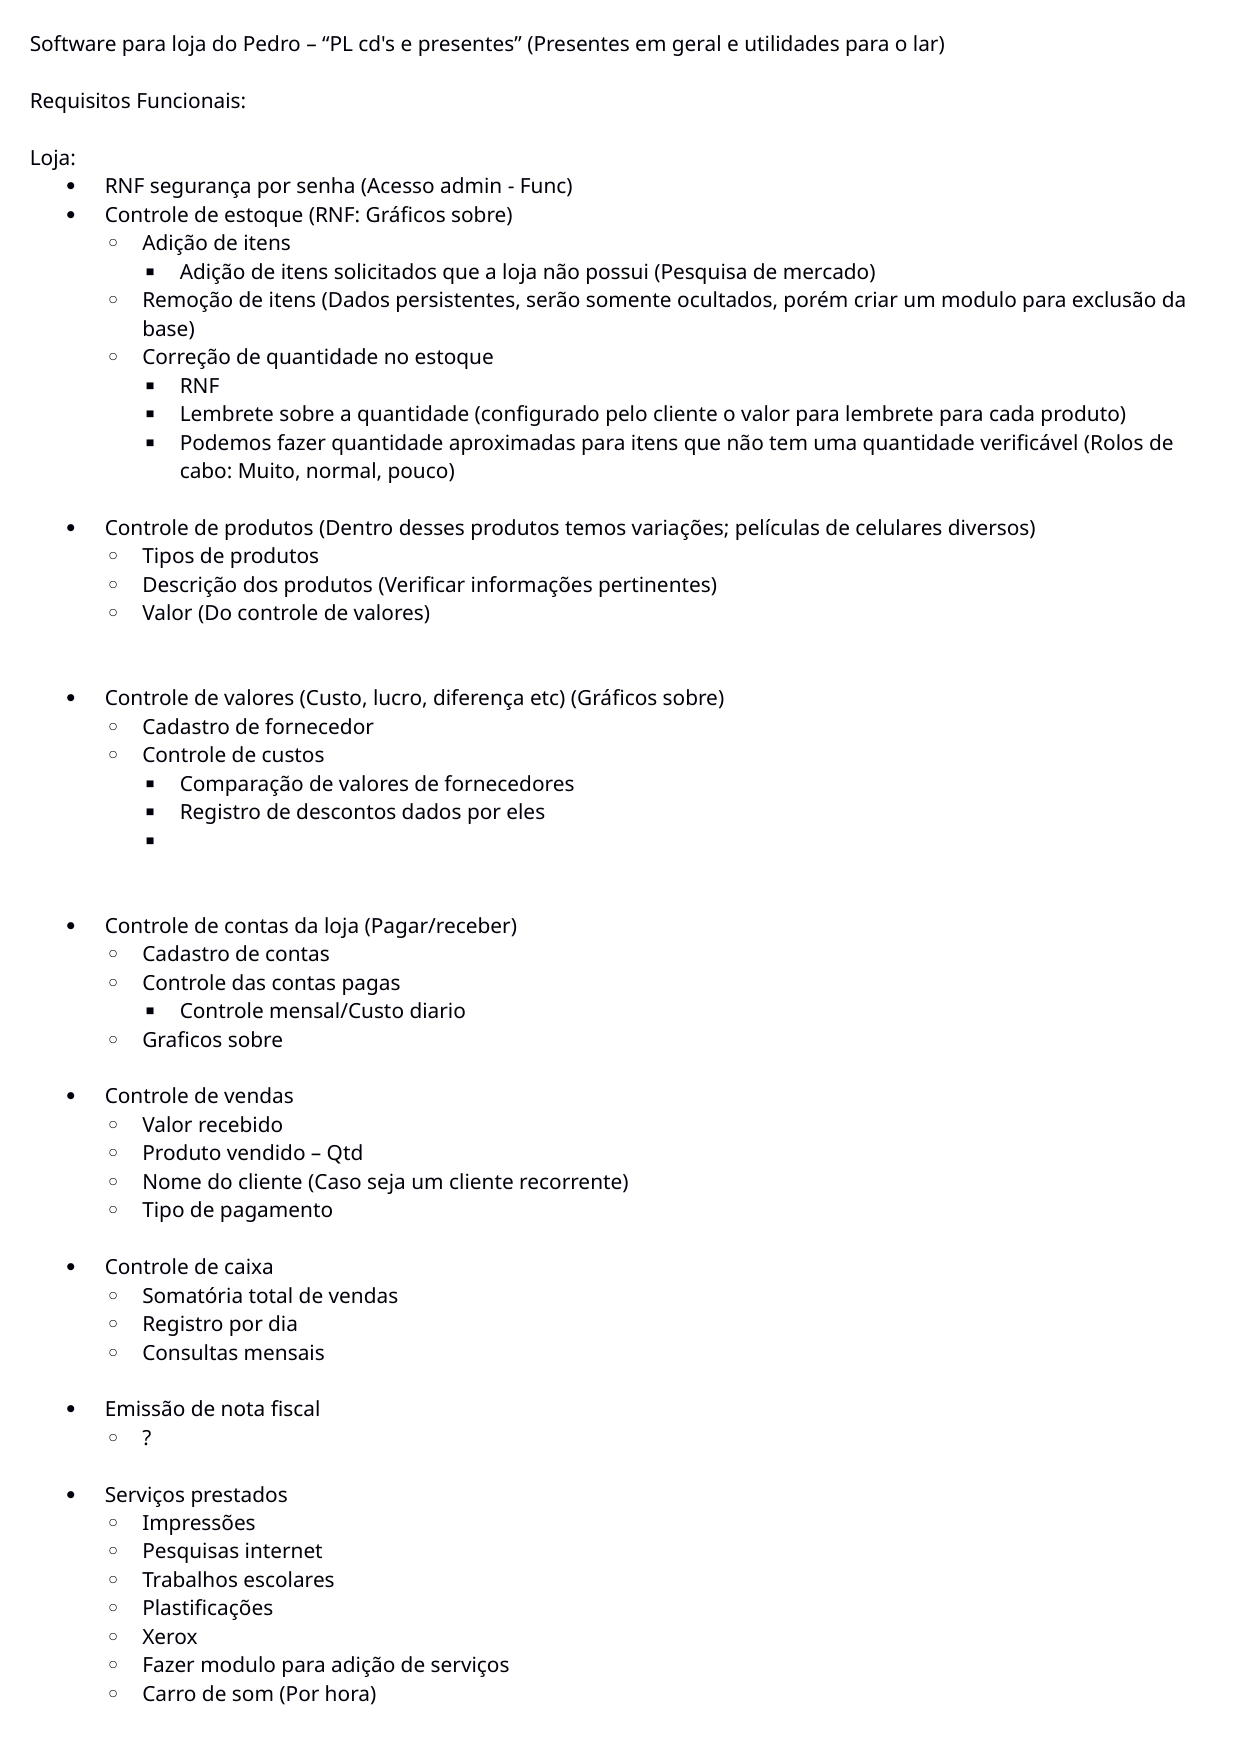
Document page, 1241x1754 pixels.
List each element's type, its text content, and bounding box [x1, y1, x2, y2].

list Adição de itens [104, 228, 1211, 257]
list Graficos sobre [104, 1025, 1211, 1053]
list Tipo de pagamento [104, 1195, 1211, 1224]
list Carro de som (Por hora) [104, 1679, 1211, 1707]
list Comparação de valores de fornecedores [142, 769, 1211, 797]
list Emissão de nota fiscal [67, 1394, 1211, 1423]
list Impressões [104, 1508, 1211, 1537]
list Controle de produtos (Dentro desses produtos temos variações; películas de celulares diversos) [67, 513, 1211, 541]
list Somatória total de vendas [104, 1281, 1211, 1309]
list RNF [142, 371, 1211, 399]
list Controle de contas da loja (Pagar/receber) [67, 911, 1211, 939]
list Controle das contas pagas [104, 968, 1211, 996]
list Controle de vendas [67, 1082, 1211, 1110]
text Loja: [29, 143, 1211, 172]
list Cadastro de fornecedor [104, 712, 1211, 740]
list Registro por dia [104, 1309, 1211, 1338]
list Xerox [104, 1622, 1211, 1650]
list Pesquisas internet [104, 1537, 1211, 1565]
text Software para loja do Pedro – “PL cd's e presentes” (Presentes em geral e utilidades para o lar) [29, 29, 1211, 58]
text Requisitos Funcionais: [29, 86, 1211, 115]
list Controle de estoque (RNF: Gráficos sobre) [67, 200, 1211, 228]
list Controle de custos [104, 740, 1211, 769]
list Descrição dos produtos (Verificar informações pertinentes) [104, 570, 1211, 598]
list ? [104, 1423, 1211, 1451]
list Cadastro de contas [104, 939, 1211, 968]
list Fazer modulo para adição de serviços [104, 1650, 1211, 1679]
list Controle mensal/Custo diario [142, 996, 1211, 1025]
list Consultas mensais [104, 1338, 1211, 1366]
list Remoção de itens (Dados persistentes, serão somente ocultados, porém criar um modulo para exclusão da base) [104, 285, 1211, 342]
list Podemos fazer quantidade aproximadas para itens que não tem uma quantidade verificável (Rolos de cabo: Muito, normal, pouco) [142, 428, 1211, 484]
list Lembrete sobre a quantidade (configurado pelo cliente o valor para lembrete para cada produto) [142, 399, 1211, 428]
list Correção de quantidade no estoque [104, 342, 1211, 371]
list Controle de valores (Custo, lucro, diferença etc) (Gráficos sobre) [67, 683, 1211, 712]
list Trabalhos escolares [104, 1565, 1211, 1593]
list Produto vendido – Qtd [104, 1138, 1211, 1167]
list Tipos de produtos [104, 541, 1211, 570]
list Valor (Do controle de valores) [104, 598, 1211, 627]
list Serviços prestados [67, 1480, 1211, 1508]
list Nome do cliente (Caso seja um cliente recorrente) [104, 1167, 1211, 1195]
list Adição de itens solicitados que a loja não possui (Pesquisa de mercado) [142, 257, 1211, 285]
list Controle de caixa [67, 1252, 1211, 1281]
list Registro de descontos dados por eles [142, 797, 1211, 826]
list Valor recebido [104, 1110, 1211, 1138]
list RNF segurança por senha (Acesso admin - Func) [67, 172, 1211, 200]
list Plastificações [104, 1593, 1211, 1622]
